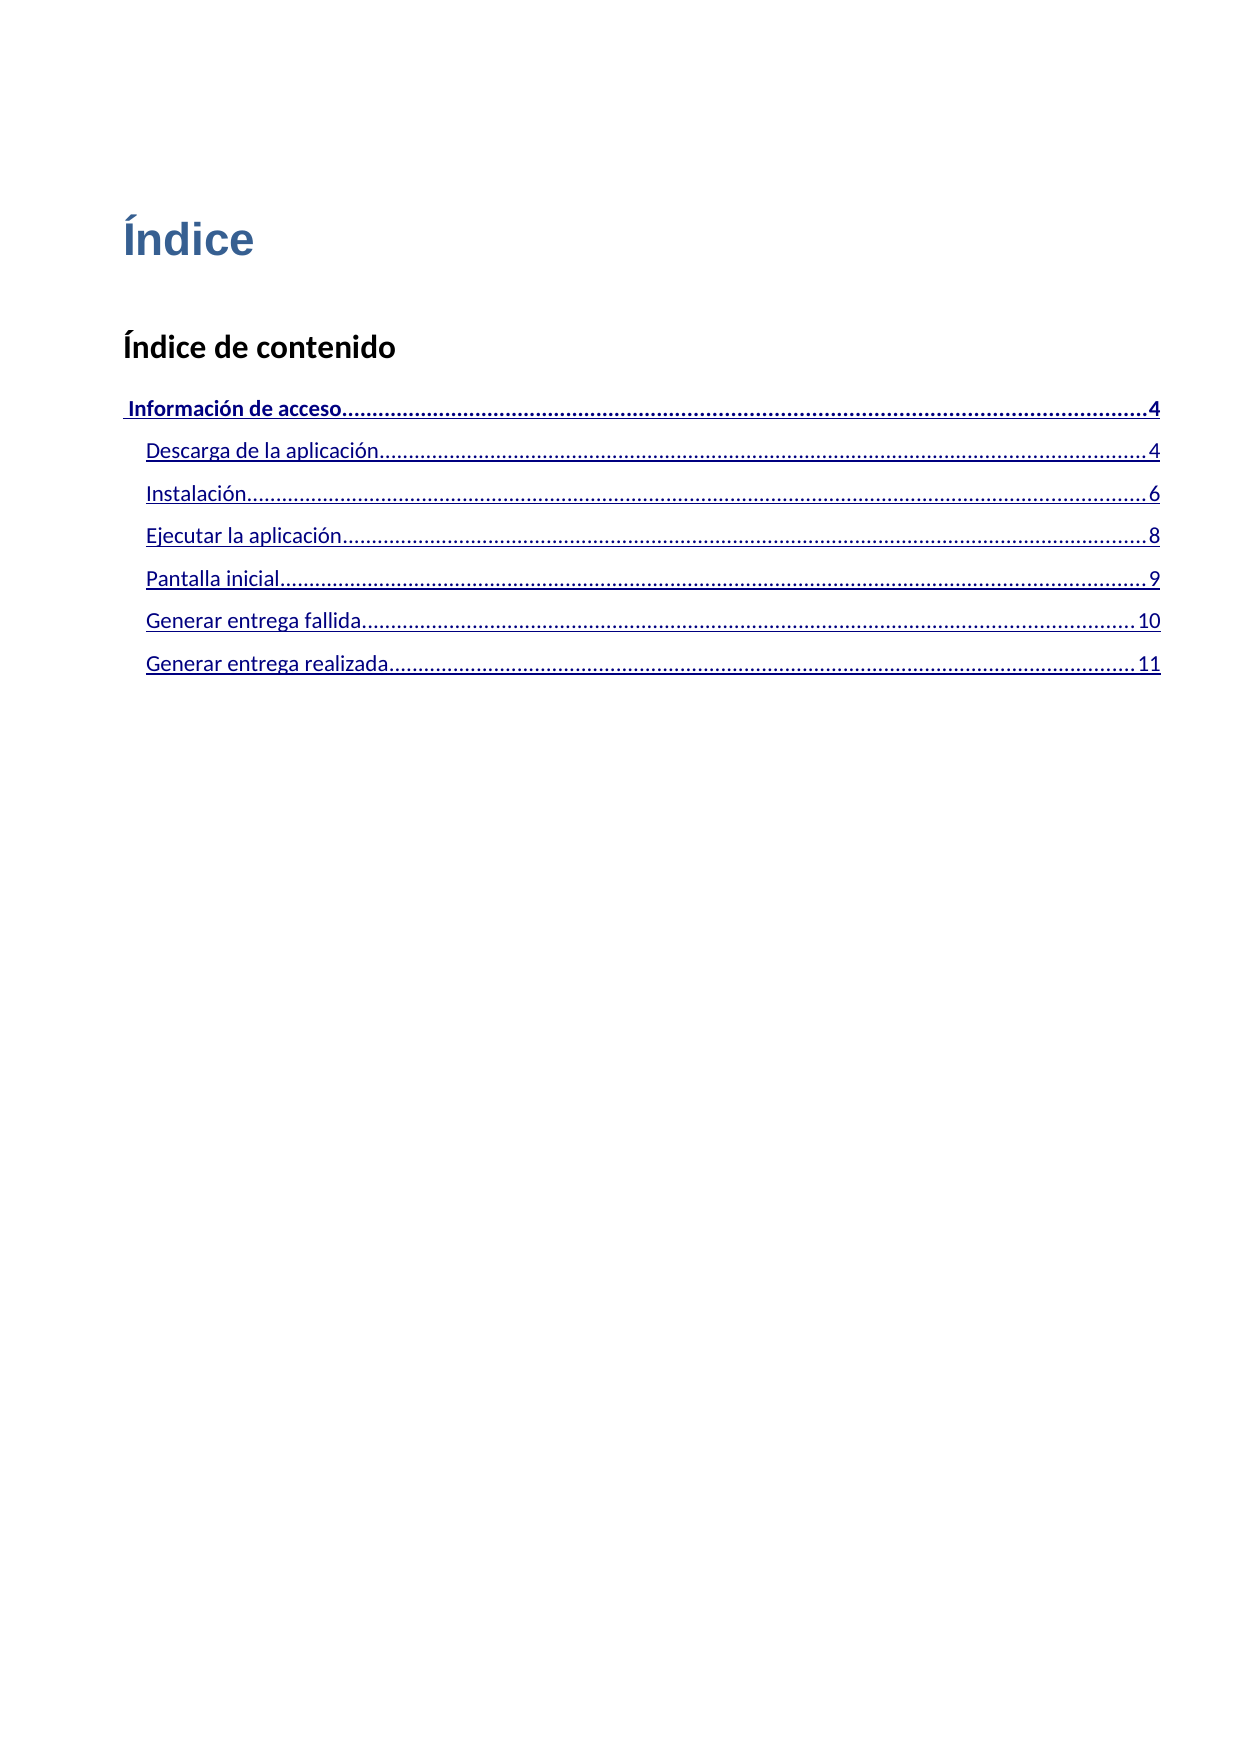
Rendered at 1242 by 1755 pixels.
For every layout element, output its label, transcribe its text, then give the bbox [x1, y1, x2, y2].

text Generar entrega fallida 10 [146, 607, 1160, 631]
text Índice [123, 212, 1160, 265]
text Información de acceso 4 [123, 394, 1160, 418]
text Ejecutar la aplicación 8 [146, 521, 1160, 546]
text Generar entrega realizada 11 [146, 649, 1160, 673]
subtitle Índice de contenido [123, 326, 1160, 367]
text Pantalla inicial 9 [146, 564, 1160, 588]
text Descarga de la aplicación 4 [146, 436, 1160, 460]
text Instalación 6 [146, 479, 1160, 503]
